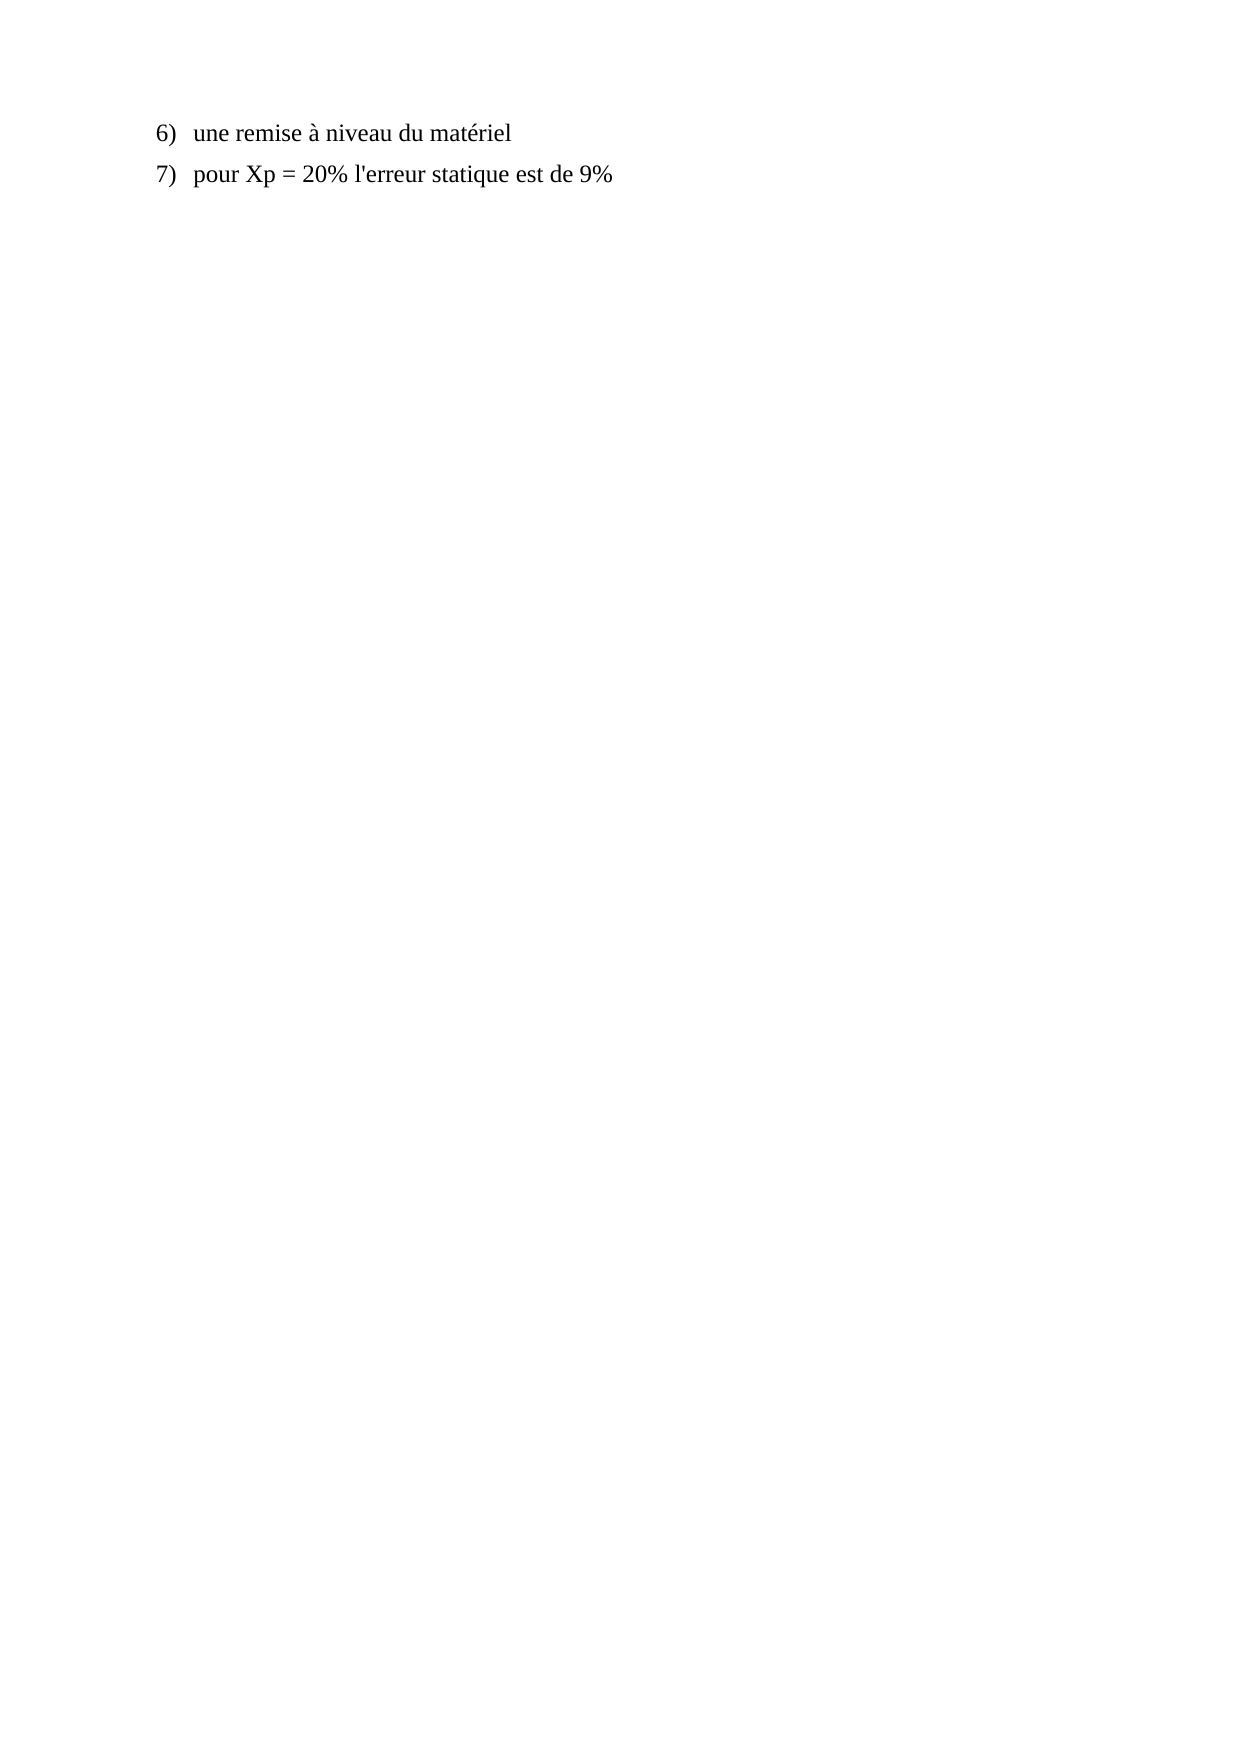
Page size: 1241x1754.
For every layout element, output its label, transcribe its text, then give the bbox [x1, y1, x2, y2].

list pour Xp = 20% l'erreur statique est de 9% [156, 159, 1122, 188]
list une remise à niveau du matériel [156, 118, 1122, 147]
